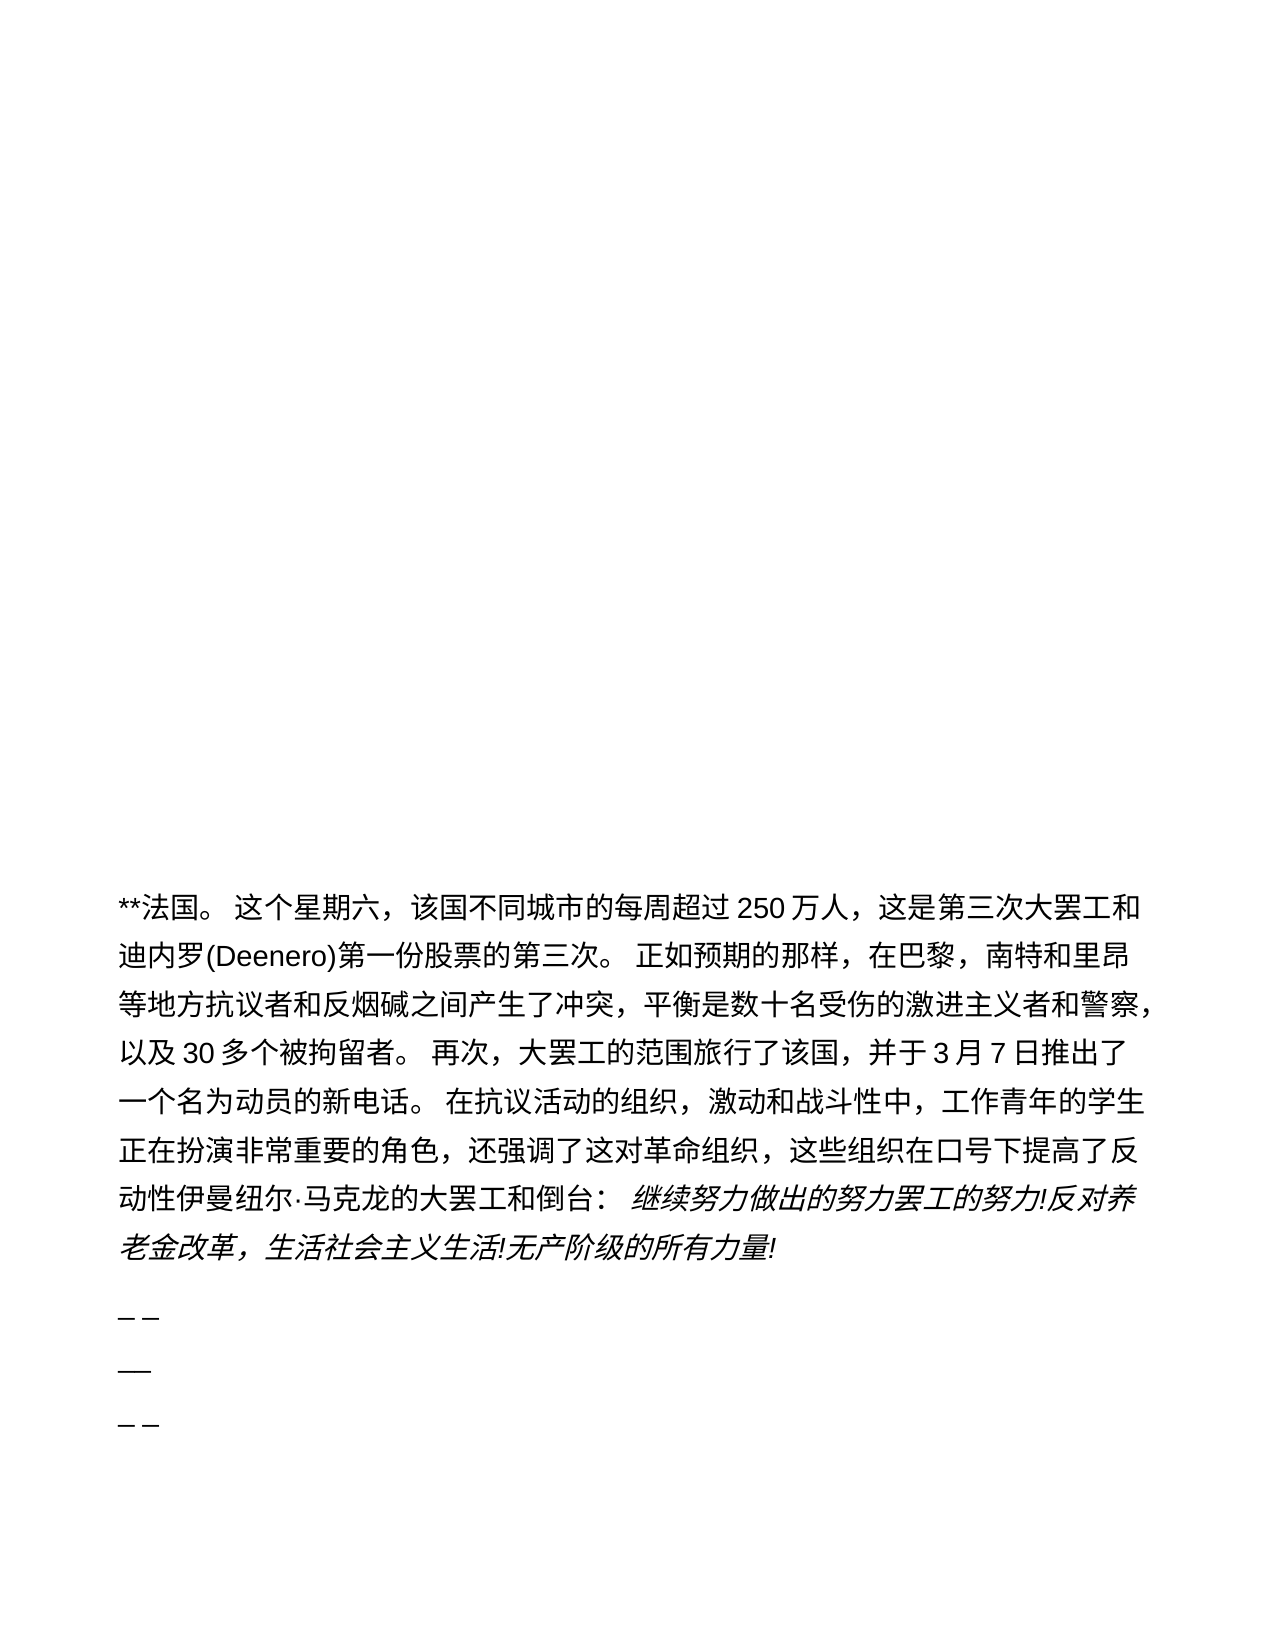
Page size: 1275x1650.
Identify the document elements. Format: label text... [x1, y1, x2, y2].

text _ _ [118, 1287, 1157, 1321]
text _ _ [118, 1394, 1157, 1427]
text **法国。 这个星期六，该国不同城市的每周超过250万人，这是第三次大罢工和迪内罗(Deenero)第一份股票的第三次。 正如预期的那样，在巴黎，南特和里昂等地方抗议者和反烟碱之间产生了冲突，平衡是数十名受伤的激进主义者和警察，以及30多个被拘留者。 再次，大罢工的范围旅行了该国，并于3月7日推出了一个名为动员的新电话。 在抗议活动的组织，激动和战斗性中，工作青年的学生正在扮演非常重要的角色，还强调了这对革命组织，这些组织在口号下提高了反动性伊曼纽尔·马克龙的大罢工和倒台： 继续努力做出的努力罢工的努力!反对养老金改革，生活社会主义生活!无产阶级的所有力量! [118, 884, 1157, 1267]
text __ [118, 1341, 1157, 1374]
